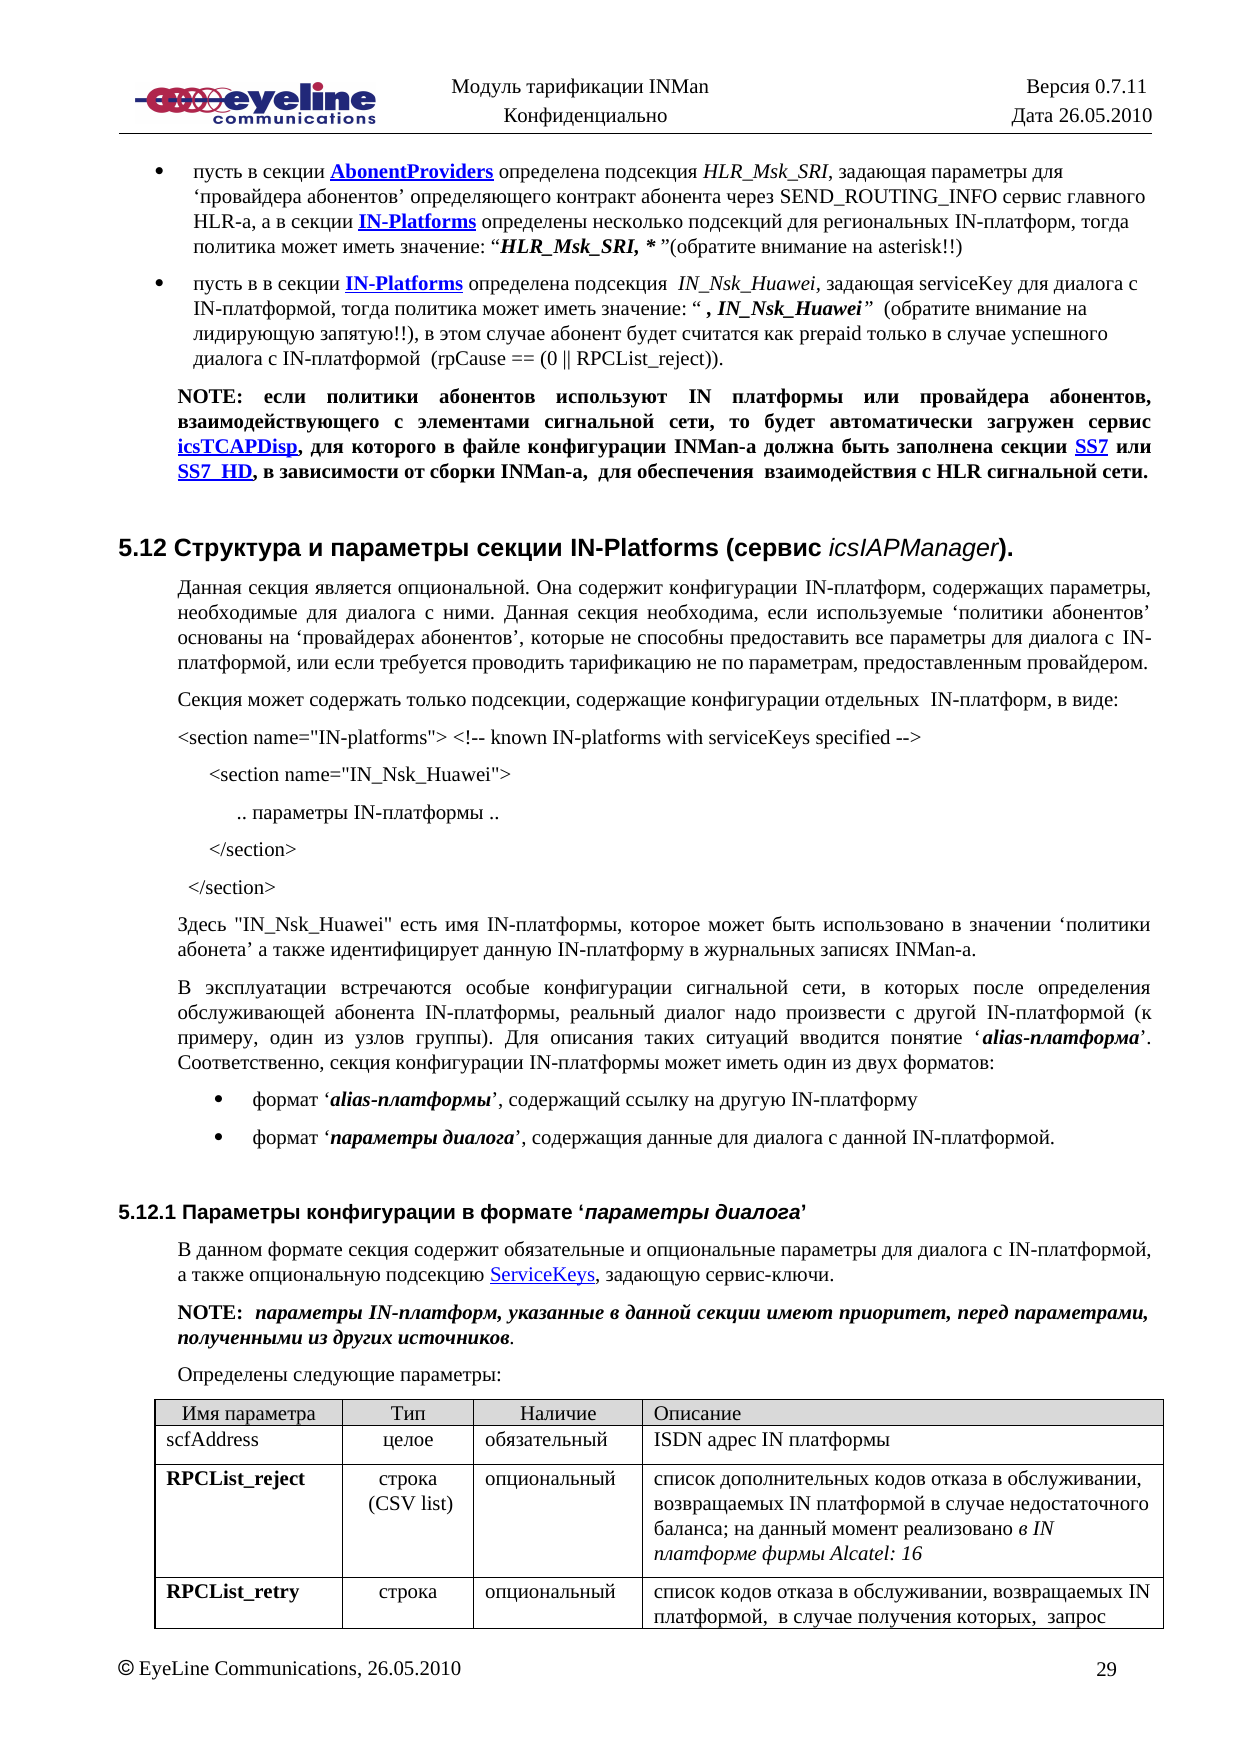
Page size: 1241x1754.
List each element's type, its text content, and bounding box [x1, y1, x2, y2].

text Данная секция является опциональной. Она содержит конфигурации IN-платформ, содержащих параметры, необходимые для диалога с ними. Данная секция необходима, если используемые ‘политики абонентов’ основаны на ‘провайдерах абонентов’, которые не способны предоставить все параметры для диалога с IN-платформой, или если требуется проводить тарификацию не по параметрам, предоставленным провайдером. [177, 574, 1151, 674]
list пусть в в секции IN-Platforms определена подсекция IN_Nsk_Huawei, задающая serviceKey для диалога с IN-платформой, тогда политика может иметь значение: “ , IN_Nsk_Huawei” (обратите внимание на лидирующую запятую!!), в этом случае абонент будет считатся как prepaid только в случае успешного диалога с IN-платформой (rpCause == (0 || RPCList_reject)). [156, 270, 1151, 370]
table_cell scfAddress [156, 1426, 342, 1463]
table_cell ISDN адрес IN платформы [643, 1426, 1163, 1463]
text .. параметры IN-платформы .. [177, 799, 1151, 824]
table_cell целое [343, 1426, 473, 1463]
table_cell строка (CSV list) [343, 1465, 473, 1577]
table_cell обязательный [474, 1426, 642, 1463]
text NOTE: параметры IN-платформ, указанные в данной секции имеют приоритет, перед параметрами, полученными из других источников. [177, 1299, 1151, 1349]
text NOTE: если политики абонентов используют IN платформы или провайдера абонентов, взаимодействующего с элементами сигнальной сети, то будет автоматически загружен сервис icsTCAPDisp, для которого в файле конфигурации INMan-a должна быть заполнена секции SS7 или SS7_HD, в зависимости от сборки INMan-a, для обеспечения взаимодействия с HLR сигнальной сети. [177, 383, 1151, 483]
subtitle Структура и параметры секции IN-Platforms (сервис icsIAPManager). [118, 533, 1151, 561]
text <section name="IN-platforms"> <!-- known IN-platforms with serviceKeys specified --> [177, 724, 1151, 749]
table_header Описание [643, 1400, 1163, 1425]
table_cell список кодов отказа в обслуживании, возвращаемых IN платформой, в случае получения которых, запрос [643, 1578, 1163, 1628]
table_cell строка [343, 1578, 473, 1628]
text </section> [177, 836, 1151, 861]
table_cell опциональный [474, 1578, 642, 1628]
table_cell RPCList_reject [156, 1465, 342, 1577]
table_cell RPCList_retry [156, 1578, 342, 1628]
table_header Наличие [474, 1400, 642, 1425]
table_header Тип [343, 1400, 473, 1425]
text Определены следующие параметры: [177, 1361, 1151, 1386]
text В эксплуатации встречаются особые конфигурации сигнальной сети, в которых после определения обслуживающей абонента IN-платформы, реальный диалог надо произвести с другой IN-платформой (к примеру, один из узлов группы). Для описания таких ситуаций вводится понятие ‘alias-платформа’. Соответственно, секция конфигурации IN-платформы может иметь один из двух форматов: [177, 974, 1151, 1074]
table_cell список дополнительных кодов отказа в обслуживании, возвращаемых IN платформой в случае недостаточного баланса; на данный момент реализовано в IN платформе фирмы Alcatel: 16 [643, 1465, 1163, 1577]
list пусть в секции AbonentProviders определена подсекция HLR_Msk_SRI, задающая параметры для ‘провайдера абонентов’ определяющего контракт абонента через SEND_ROUTING_INFO сервис главного HLR-a, а в секции IN-Platforms определены несколько подсекций для региональных IN-платформ, тогда политика может иметь значение: “HLR_Msk_SRI, * ”(обратите внимание на asterisk!!) [156, 158, 1151, 258]
list формат ‘alias-платформы’, содержащий ссылку на другую IN-платформу [215, 1086, 1151, 1111]
subtitle Параметры конфигурации в формате ‘параметры диалога’ [118, 1199, 1151, 1224]
text Секция может содержать только подсекции, содержащие конфигурации отдельных IN-платформ, в виде: [177, 686, 1151, 711]
text <section name="IN_Nsk_Huawei"> [177, 761, 1151, 786]
list формат ‘параметры диалога’, содержащия данные для диалога с данной IN-платформой. [215, 1124, 1151, 1149]
text В данном формате секция содержит обязательные и опциональные параметры для диалога с IN-платформой, а также опциональную подсекцию ServiceKeys, задающую сервис-ключи. [177, 1236, 1151, 1286]
table_cell опциональный [474, 1465, 642, 1577]
text Здесь "IN_Nsk_Huawei" есть имя IN-платформы, которое может быть использовано в значении ‘политики абонета’ а также идентифицирует данную IN-платформу в журнальных записях INMan-a. [177, 911, 1151, 961]
table_header Имя параметра [156, 1400, 342, 1425]
picture [135, 82, 376, 124]
text </section> [177, 874, 1151, 899]
